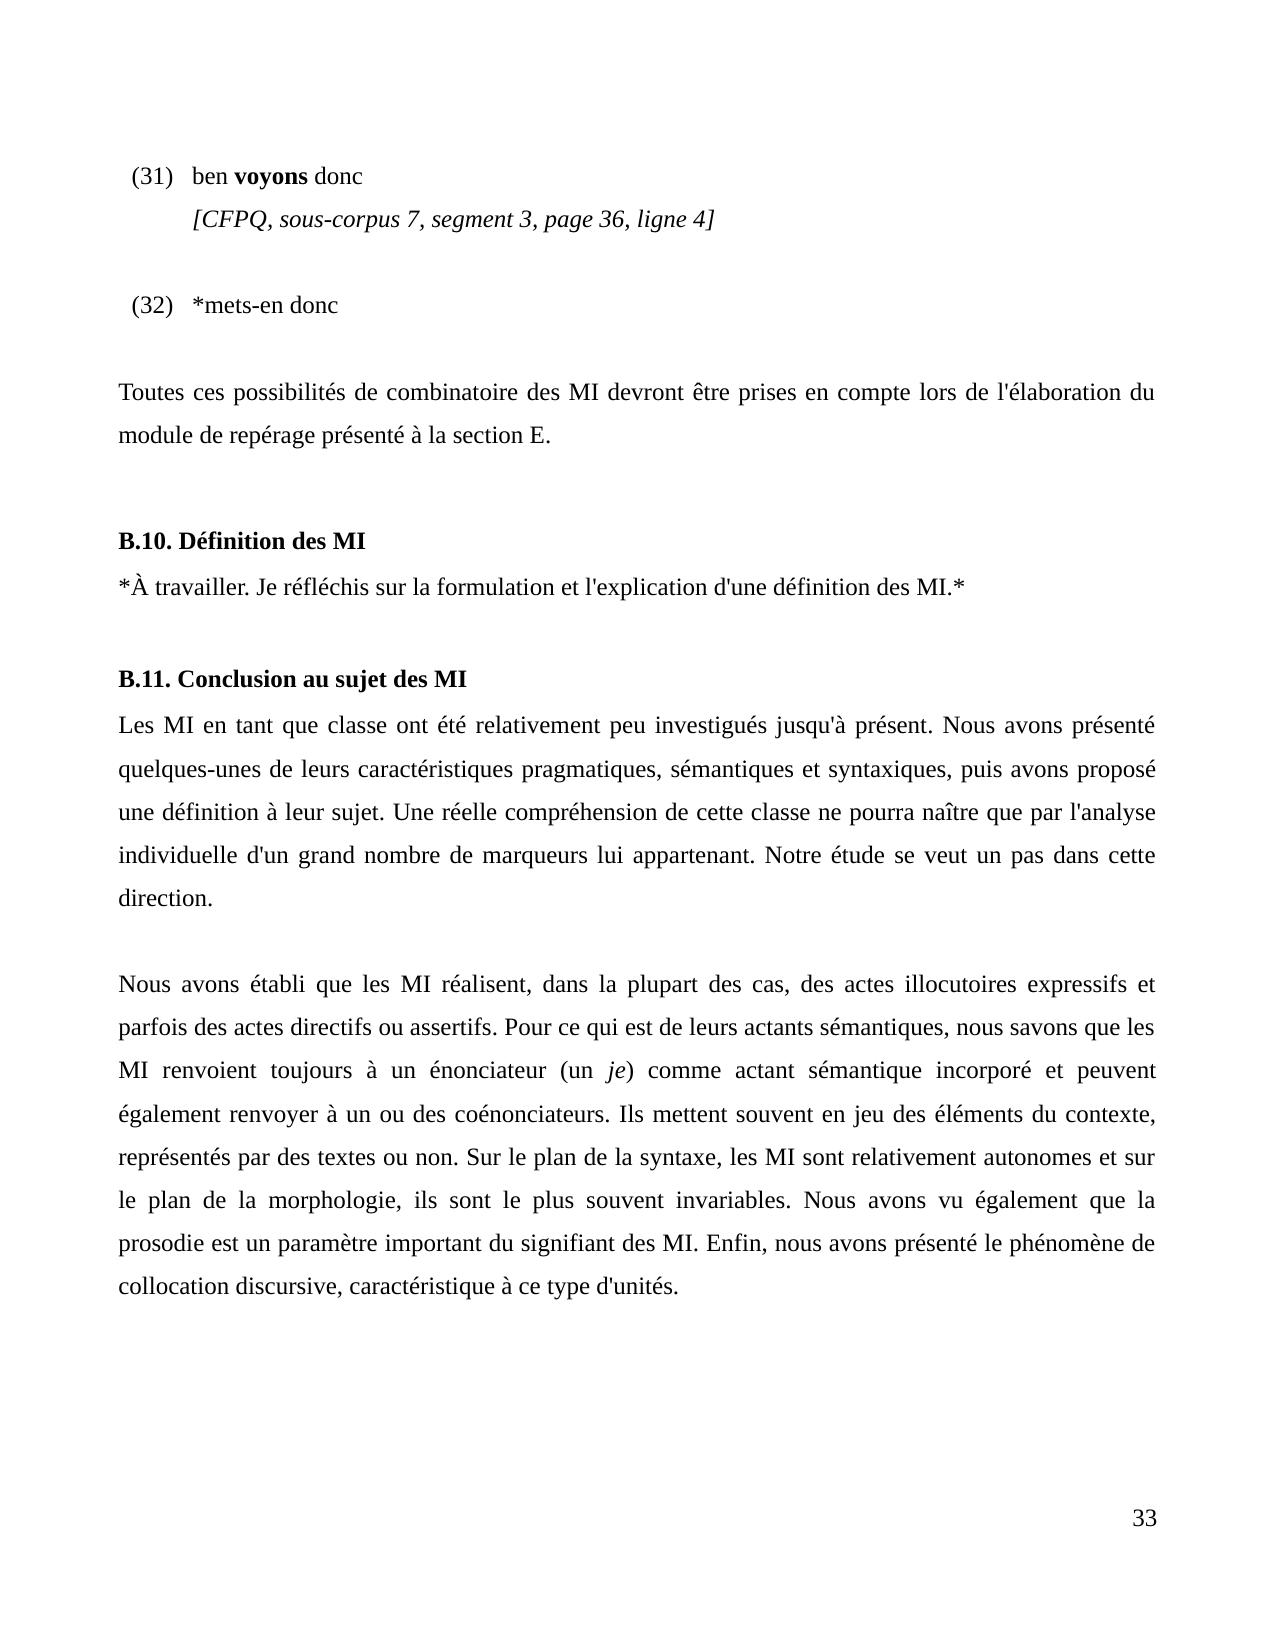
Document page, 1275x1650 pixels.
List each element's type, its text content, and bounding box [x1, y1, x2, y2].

text [CFPQ, sous-corpus 7, segment 3, page 36, ligne 4] [131, 204, 1157, 233]
subtitle B.10. Définition des MI [118, 526, 1157, 554]
text *À travailler. Je réfléchis sur la formulation et l'explication d'une définition des MI.* [118, 572, 1157, 601]
text Nous avons établi que les MI réalisent, dans la plupart des cas, des actes illocutoires expressifs et parfois des actes directifs ou assertifs. Pour ce qui est de leurs actants sémantiques, nous savons que les MI renvoient toujours à un énonciateur (un je) comme actant sémantique incorporé et peuvent également renvoyer à un ou des coénonciateurs. Ils mettent souvent en jeu des éléments du contexte, représentés par des textes ou non. Sur le plan de la syntaxe, les MI sont relativement autonomes et sur le plan de la morphologie, ils sont le plus souvent invariables. Nous avons vu également que la prosodie est un paramètre important du signifiant des MI. Enfin, nous avons présenté le phénomène de collocation discursive, caractéristique à ce type d'unités. [118, 969, 1157, 1300]
text Les MI en tant que classe ont été relativement peu investigués jusqu'à présent. Nous avons présenté quelques-unes de leurs caractéristiques pragmatiques, sémantiques et syntaxiques, puis avons proposé une définition à leur sujet. Une réelle compréhension de cette classe ne pourra naître que par l'analyse individuelle d'un grand nombre de marqueurs lui appartenant. Notre étude se veut un pas dans cette direction. [118, 711, 1157, 912]
text (31) ben voyons donc [131, 161, 1157, 190]
text Toutes ces possibilités de combinatoire des MI devront être prises en compte lors de l'élaboration du module de repérage présenté à la section E. [118, 377, 1157, 449]
subtitle B.11. Conclusion au sujet des MI [118, 664, 1157, 693]
text (32) *mets-en donc [131, 291, 1157, 319]
